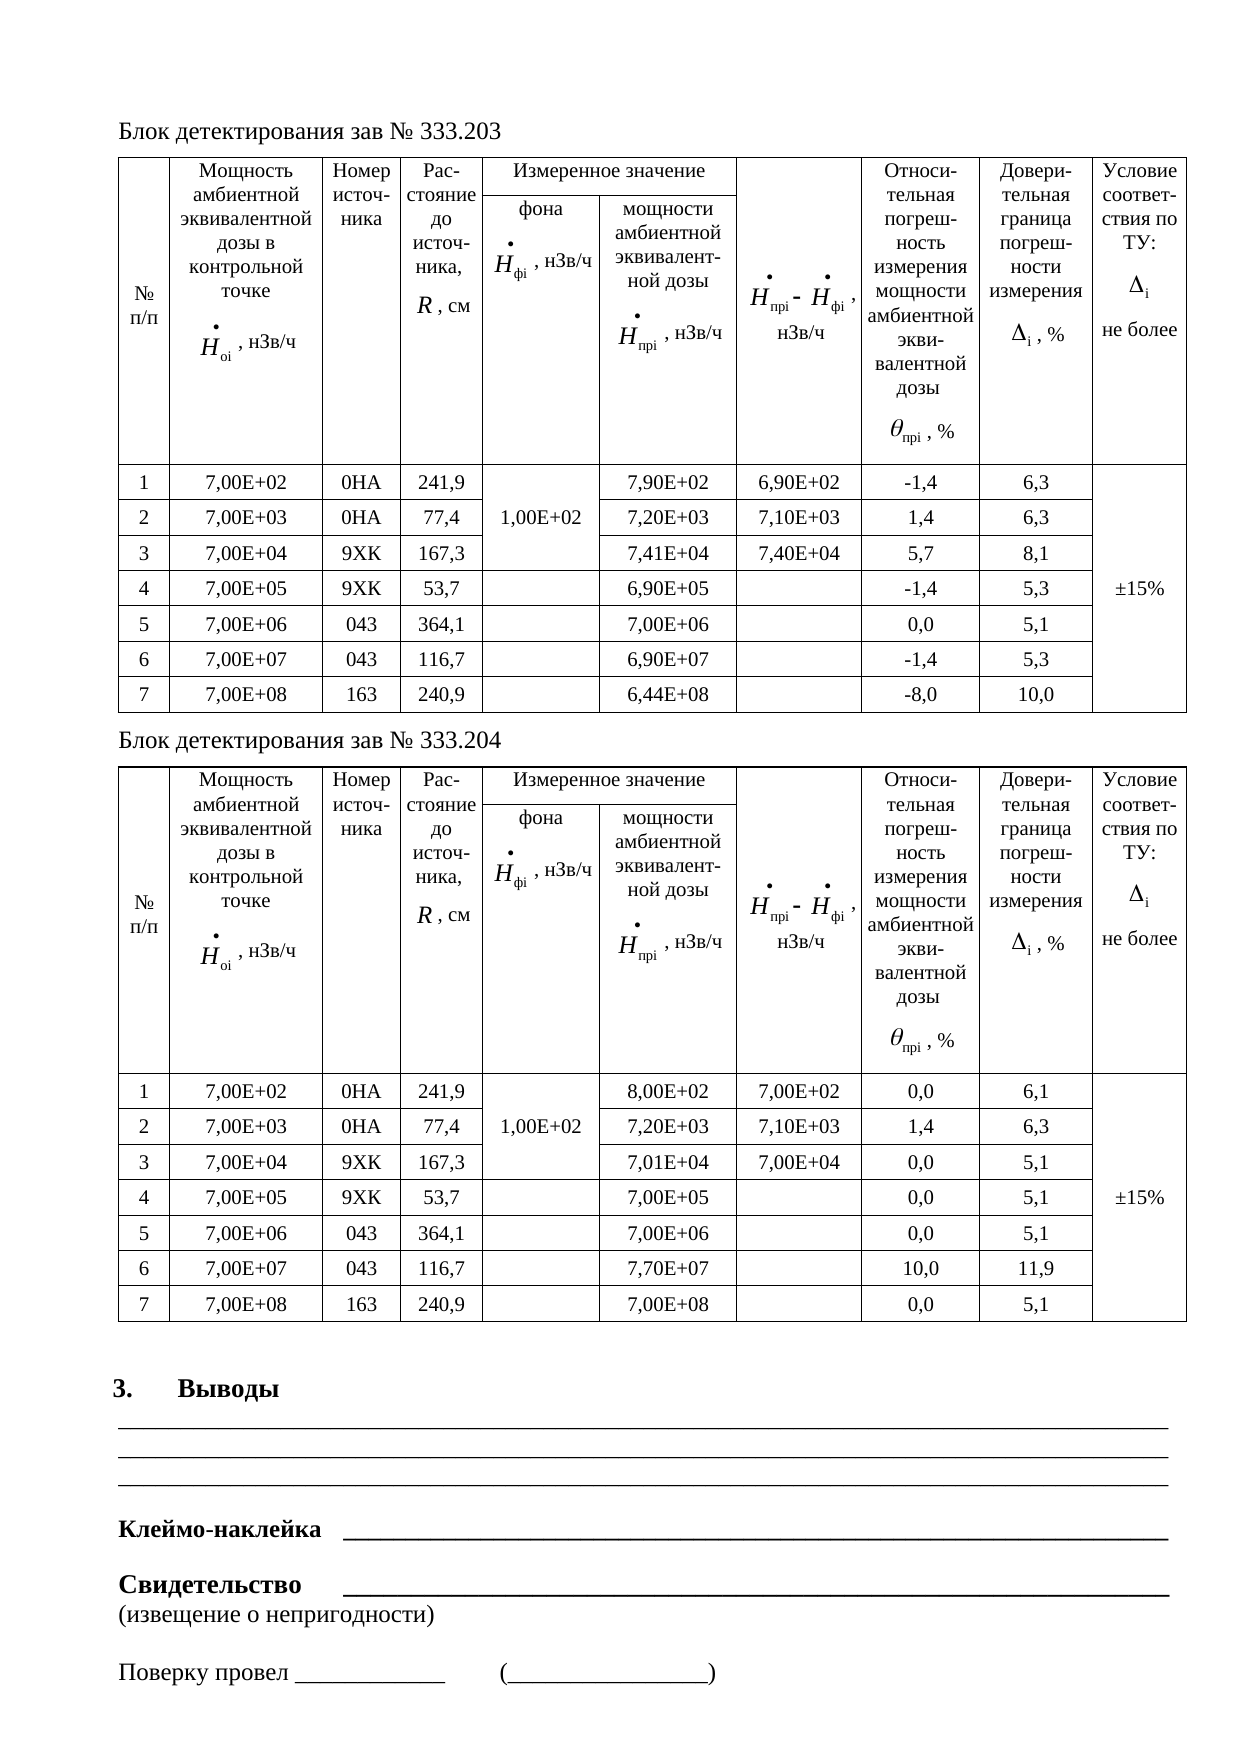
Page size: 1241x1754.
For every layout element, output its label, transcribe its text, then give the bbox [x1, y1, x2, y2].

table_cell 8,1 [980, 536, 1092, 570]
table_cell 2 [119, 1109, 169, 1144]
table_header Рас-стояние до источ-ника, , см [401, 158, 482, 464]
table_cell 364,1 [401, 606, 482, 641]
table_cell -1,4 [862, 465, 979, 499]
table_cell 4 [119, 571, 169, 605]
table_cell мощности амбиентной эквивалент-ной дозы , нЗв/ч [600, 196, 736, 464]
table_cell 7,10E+03 [737, 1109, 861, 1144]
table_header № п/п [119, 158, 169, 464]
table_cell 7,41E+04 [600, 536, 736, 570]
table_cell 043 [323, 642, 400, 676]
table_cell 1,00E+02 [483, 465, 599, 570]
table_cell 7,70E+07 [600, 1251, 736, 1285]
table_cell 1 [119, 465, 169, 499]
table_cell мощности амбиентной эквивалент-ной дозы , нЗв/ч [600, 805, 736, 1073]
table_cell 5,1 [980, 606, 1092, 641]
table_cell [737, 1180, 861, 1214]
table_header Довери-тельная граница погреш-ности измерения , % [980, 768, 1092, 1073]
table_cell 6,44E+08 [600, 677, 736, 712]
table_cell 53,7 [401, 571, 482, 605]
table_cell ±15% [1093, 1074, 1186, 1321]
table_cell 5,3 [980, 642, 1092, 676]
table_cell 240,9 [401, 677, 482, 712]
table_cell 5 [119, 606, 169, 641]
table_cell 6,1 [980, 1074, 1092, 1108]
subtitle Свидетельство _____________________________________________________________ [118, 1568, 1194, 1599]
table_cell 241,9 [401, 1074, 482, 1108]
table_cell 7,00E+02 [170, 465, 322, 499]
table_cell 0НА [323, 1074, 400, 1108]
table_cell 3 [119, 1145, 169, 1179]
table_header № п/п [119, 768, 169, 1073]
table_cell 0,0 [862, 1180, 979, 1214]
table_cell [483, 571, 599, 605]
table_cell [483, 1216, 599, 1250]
table_cell -1,4 [862, 571, 979, 605]
table_cell 6,3 [980, 1109, 1092, 1144]
table_cell 7,00E+06 [600, 1216, 736, 1250]
text ____________________________________________________________________________________ [118, 1432, 1194, 1461]
table_cell фона , нЗв/ч [483, 196, 599, 464]
table_cell 7,00E+08 [600, 1286, 736, 1321]
table_cell 5,1 [980, 1180, 1092, 1214]
table_cell 163 [323, 677, 400, 712]
table_cell [483, 677, 599, 712]
table_cell 7,00E+06 [170, 606, 322, 641]
table_cell [483, 642, 599, 676]
text (извещение о непригодности) [118, 1599, 1194, 1628]
table_cell 240,9 [401, 1286, 482, 1321]
table_cell 9ХК [323, 1180, 400, 1214]
table_cell 1,4 [862, 1109, 979, 1144]
table_cell 7,00E+02 [737, 1074, 861, 1108]
table_cell 77,4 [401, 500, 482, 534]
table_cell 0,0 [862, 1286, 979, 1321]
table_cell 5,3 [980, 571, 1092, 605]
table_cell 5,1 [980, 1216, 1092, 1250]
table_cell 9ХК [323, 1145, 400, 1179]
table_cell 7,40E+04 [737, 536, 861, 570]
table_cell 6,90E+02 [737, 465, 861, 499]
table_header Условие соответ-ствия по ТУ: не более [1093, 768, 1186, 1073]
table_cell 116,7 [401, 1251, 482, 1285]
table_cell 043 [323, 606, 400, 641]
table_header Довери-тельная граница погреш-ности измерения , % [980, 158, 1092, 464]
table_cell 7,10E+03 [737, 500, 861, 534]
table_cell 7,01E+04 [600, 1145, 736, 1179]
table_cell 043 [323, 1216, 400, 1250]
table_cell 7,90E+02 [600, 465, 736, 499]
table_cell 7 [119, 677, 169, 712]
table_cell 8,00E+02 [600, 1074, 736, 1108]
table_cell 6 [119, 1251, 169, 1285]
table_cell 7,00E+06 [600, 606, 736, 641]
table_cell 6,3 [980, 465, 1092, 499]
text Поверку провел ____________ (________________) [118, 1657, 1194, 1685]
table_cell 7,00E+05 [170, 571, 322, 605]
table_header Номер источ-ника [323, 768, 400, 1073]
table_cell 5,1 [980, 1145, 1092, 1179]
table_cell 7,00E+07 [170, 1251, 322, 1285]
table_cell 1,00E+02 [483, 1074, 599, 1179]
subtitle 3. Выводы [112, 1372, 1194, 1403]
table_cell 0,0 [862, 1216, 979, 1250]
table_cell 77,4 [401, 1109, 482, 1144]
table_cell [737, 571, 861, 605]
table_cell -1,4 [862, 642, 979, 676]
table_cell 10,0 [980, 677, 1092, 712]
table_cell 7,00E+05 [170, 1180, 322, 1214]
table_cell 7,00E+03 [170, 1109, 322, 1144]
table_header Измеренное значение [483, 768, 736, 804]
table_header Условие соответ-ствия по ТУ: не более [1093, 158, 1186, 464]
text Блок детектирования зав № 333.204 [118, 725, 1194, 754]
table_cell 7,00E+04 [170, 1145, 322, 1179]
table_cell ±15% [1093, 465, 1186, 712]
table_cell [737, 677, 861, 712]
table_cell 7,00E+08 [170, 1286, 322, 1321]
table_cell 6,3 [980, 500, 1092, 534]
table_cell 0НА [323, 500, 400, 534]
text Блок детектирования зав № 333.203 [118, 116, 1194, 144]
table_cell 7,00E+05 [600, 1180, 736, 1214]
table_cell [737, 1216, 861, 1250]
table_header Мощность амбиентной эквивалентной дозы в контрольной точке , нЗв/ч [170, 768, 322, 1073]
text ____________________________________________________________________________________ [118, 1403, 1194, 1432]
table_header Рас-стояние до источ-ника, , см [401, 768, 482, 1073]
table_header , нЗв/ч [737, 158, 861, 464]
table_cell 043 [323, 1251, 400, 1285]
table_cell [483, 1180, 599, 1214]
text ____________________________________________________________________________________ [118, 1461, 1194, 1489]
table_cell 0,0 [862, 1145, 979, 1179]
table_cell 7,20E+03 [600, 1109, 736, 1144]
table_cell 0,0 [862, 606, 979, 641]
table_cell 364,1 [401, 1216, 482, 1250]
table_cell фона , нЗв/ч [483, 805, 599, 1073]
table_cell 167,3 [401, 1145, 482, 1179]
table_cell [737, 1251, 861, 1285]
table_cell 7,00E+04 [170, 536, 322, 570]
table_cell 241,9 [401, 465, 482, 499]
table_cell [483, 606, 599, 641]
table_cell 163 [323, 1286, 400, 1321]
table_header , нЗв/ч [737, 768, 861, 1073]
table_cell 7,00E+04 [737, 1145, 861, 1179]
table_cell 4 [119, 1180, 169, 1214]
table_header Относи-тельная погреш-ность измерения мощности амбиентной экви-валентной дозы , % [862, 768, 979, 1073]
table_header Относи-тельная погреш-ность измерения мощности амбиентной экви-валентной дозы , % [862, 158, 979, 464]
table_cell 7 [119, 1286, 169, 1321]
table_cell 7,00E+02 [170, 1074, 322, 1108]
table_cell 2 [119, 500, 169, 534]
table_cell 0,0 [862, 1074, 979, 1108]
table_cell 6 [119, 642, 169, 676]
table_cell 7,20E+03 [600, 500, 736, 534]
table_header Измеренное значение [483, 158, 736, 195]
table_cell [737, 1286, 861, 1321]
table_cell 5,7 [862, 536, 979, 570]
table_cell 7,00E+08 [170, 677, 322, 712]
table_cell 7,00E+03 [170, 500, 322, 534]
table_header Мощность амбиентной эквивалентной дозы в контрольной точке , нЗв/ч [170, 158, 322, 464]
table_cell [737, 642, 861, 676]
table_cell 1,4 [862, 500, 979, 534]
table_cell 5,1 [980, 1286, 1092, 1321]
table_cell 11,9 [980, 1251, 1092, 1285]
table_header Номер источ-ника [323, 158, 400, 464]
table_cell 7,00E+07 [170, 642, 322, 676]
table_cell 7,00E+06 [170, 1216, 322, 1250]
table_cell 5 [119, 1216, 169, 1250]
table_cell 9ХК [323, 536, 400, 570]
subtitle Клеймо-наклейка __________________________________________________________________ [118, 1514, 1194, 1543]
table_cell [737, 606, 861, 641]
table_cell 0НА [323, 1109, 400, 1144]
table_cell 167,3 [401, 536, 482, 570]
table_cell 9ХК [323, 571, 400, 605]
table_cell 116,7 [401, 642, 482, 676]
table_cell 6,90E+07 [600, 642, 736, 676]
table_cell 10,0 [862, 1251, 979, 1285]
table_cell 0НА [323, 465, 400, 499]
table_cell 3 [119, 536, 169, 570]
table_cell 6,90E+05 [600, 571, 736, 605]
table_cell -8,0 [862, 677, 979, 712]
table_cell 53,7 [401, 1180, 482, 1214]
table_cell [483, 1251, 599, 1285]
table_cell 1 [119, 1074, 169, 1108]
table_cell [483, 1286, 599, 1321]
